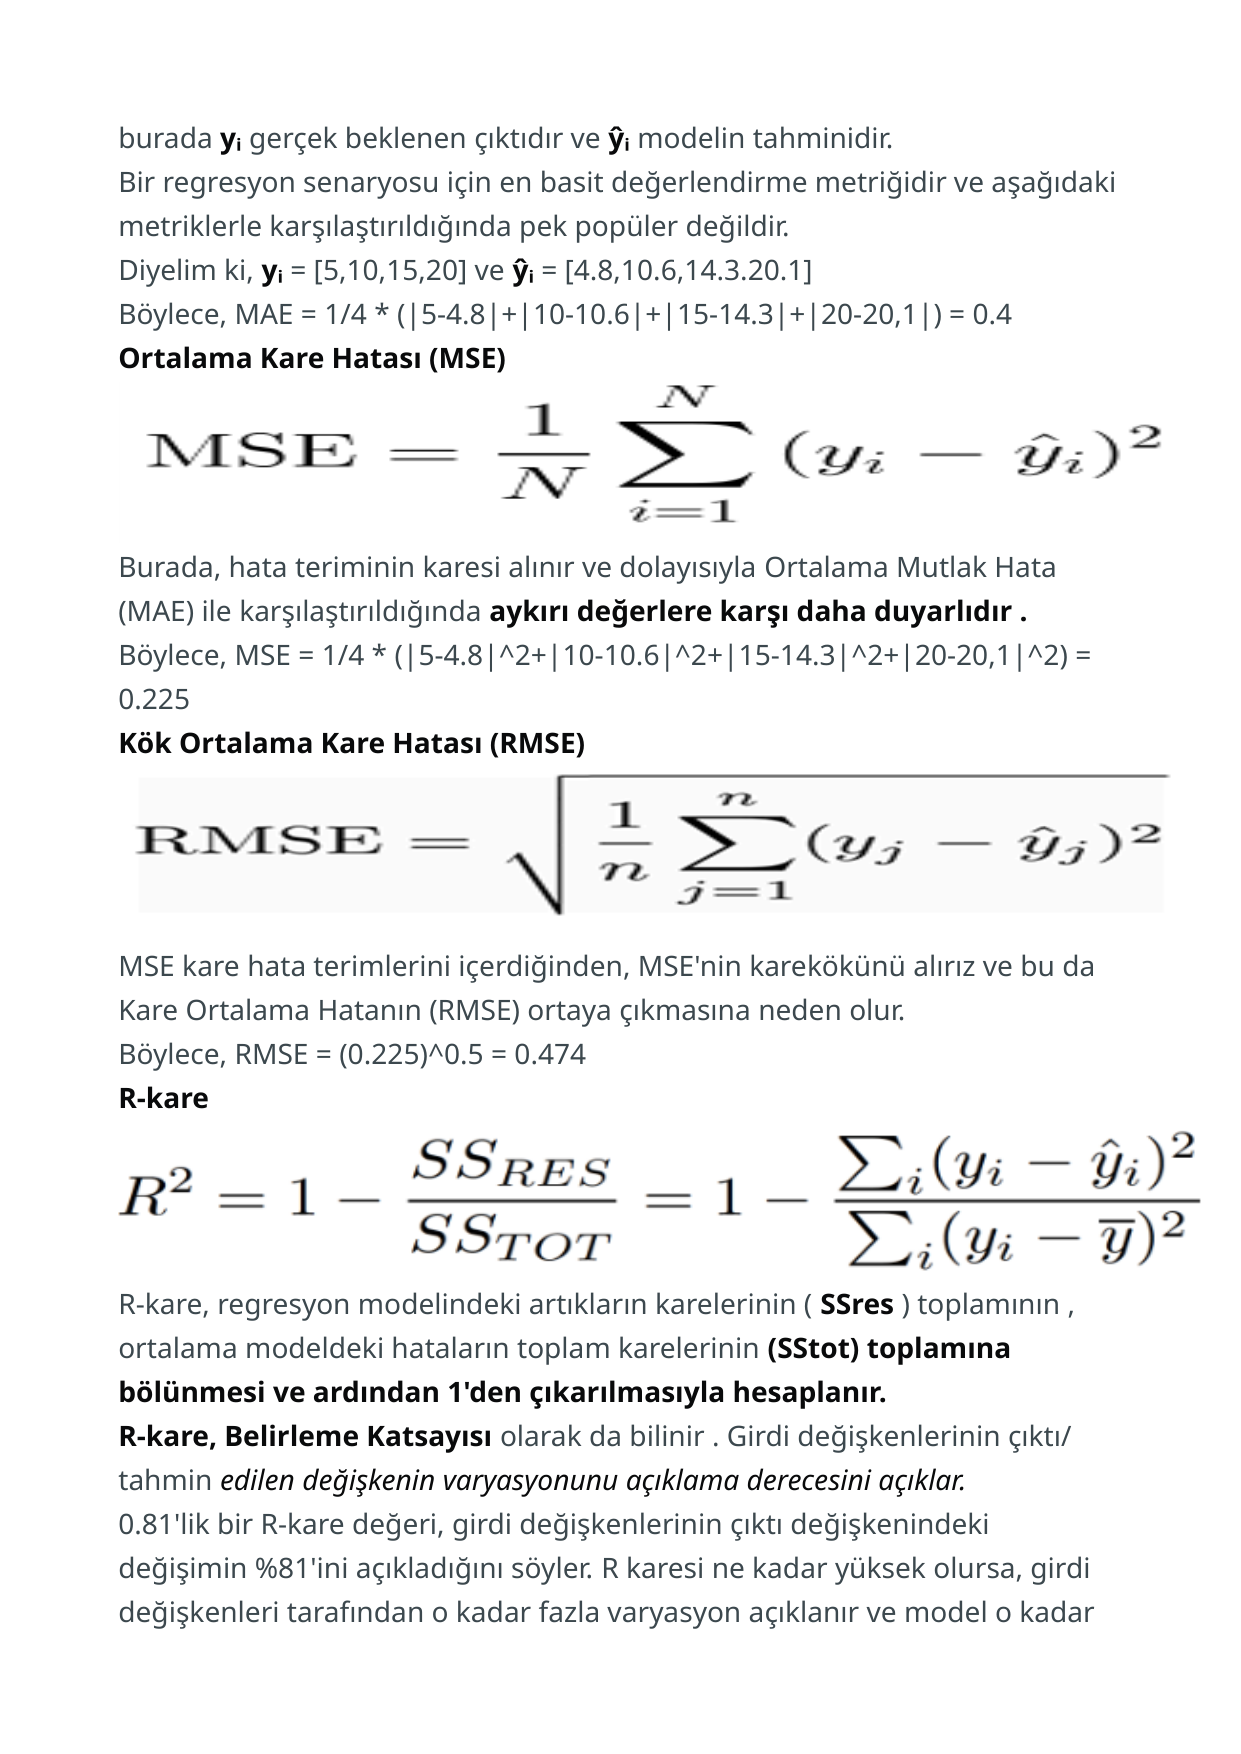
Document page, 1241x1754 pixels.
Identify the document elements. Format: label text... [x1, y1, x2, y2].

text Böylece, MSE = 1/4 * (|5-4.8|^2+|10-10.6|^2+|15-14.3|^2+|20-20,1|^2) = 0.225 [118, 635, 1122, 718]
text R-kare, Belirleme Katsayısı olarak da bilinir . Girdi değişkenlerinin çıktı/ tahmin edilen değişkenin varyasyonunu açıklama derecesini açıklar. [118, 1416, 1122, 1499]
subtitle R-kare [118, 1078, 1122, 1117]
picture [118, 382, 1212, 543]
subtitle Kök Ortalama Kare Hatası (RMSE) [118, 723, 1122, 762]
text 0.81'lik bir R-kare değeri, girdi değişkenlerinin çıktı değişkenindeki değişimin %81'ini açıkladığını söyler. R karesi ne kadar yüksek olursa, girdi değişkenleri tarafından o kadar fazla varyasyon açıklanır ve model o kadar [118, 1504, 1122, 1631]
text burada yᵢ gerçek beklenen çıktıdır ve ŷᵢ modelin tahminidir. Bir regresyon senaryosu için en basit değerlendirme metriğidir ve aşağıdaki metriklerle karşılaştırıldığında pek popüler değildir. [118, 118, 1122, 244]
text R-kare, regresyon modelindeki artıkların karelerinin ( SSres ) toplamının , ortalama modeldeki hataların toplam karelerinin (SStot) toplamına bölünmesi ve ardından 1'den çıkarılmasıyla hesaplanır. [118, 1284, 1122, 1411]
subtitle Ortalama Kare Hatası (MSE) [118, 338, 1122, 377]
text Burada, hata teriminin karesi alınır ve dolayısıyla Ortalama Mutlak Hata (MAE) ile karşılaştırıldığında aykırı değerlere karşı daha duyarlıdır . [118, 547, 1122, 630]
text Diyelim ki, yᵢ = [5,10,15,20] ve ŷᵢ = [4.8,10.6,14.3.20.1] [118, 250, 1122, 289]
text MSE kare hata terimlerini içerdiğinden, MSE'nin karekökünü alırız ve bu da Kare Ortalama Hatanın (RMSE) ortaya çıkmasına neden olur. [118, 941, 1122, 1029]
text Böylece, MAE = 1/4 * (|5-4.8|+|10-10.6|+|15-14.3|+|20-20,1|) = 0.4 [118, 294, 1122, 333]
picture [118, 1122, 1212, 1280]
picture [118, 767, 1212, 941]
text Böylece, RMSE = (0.225)^0.5 = 0.474 [118, 1034, 1122, 1073]
